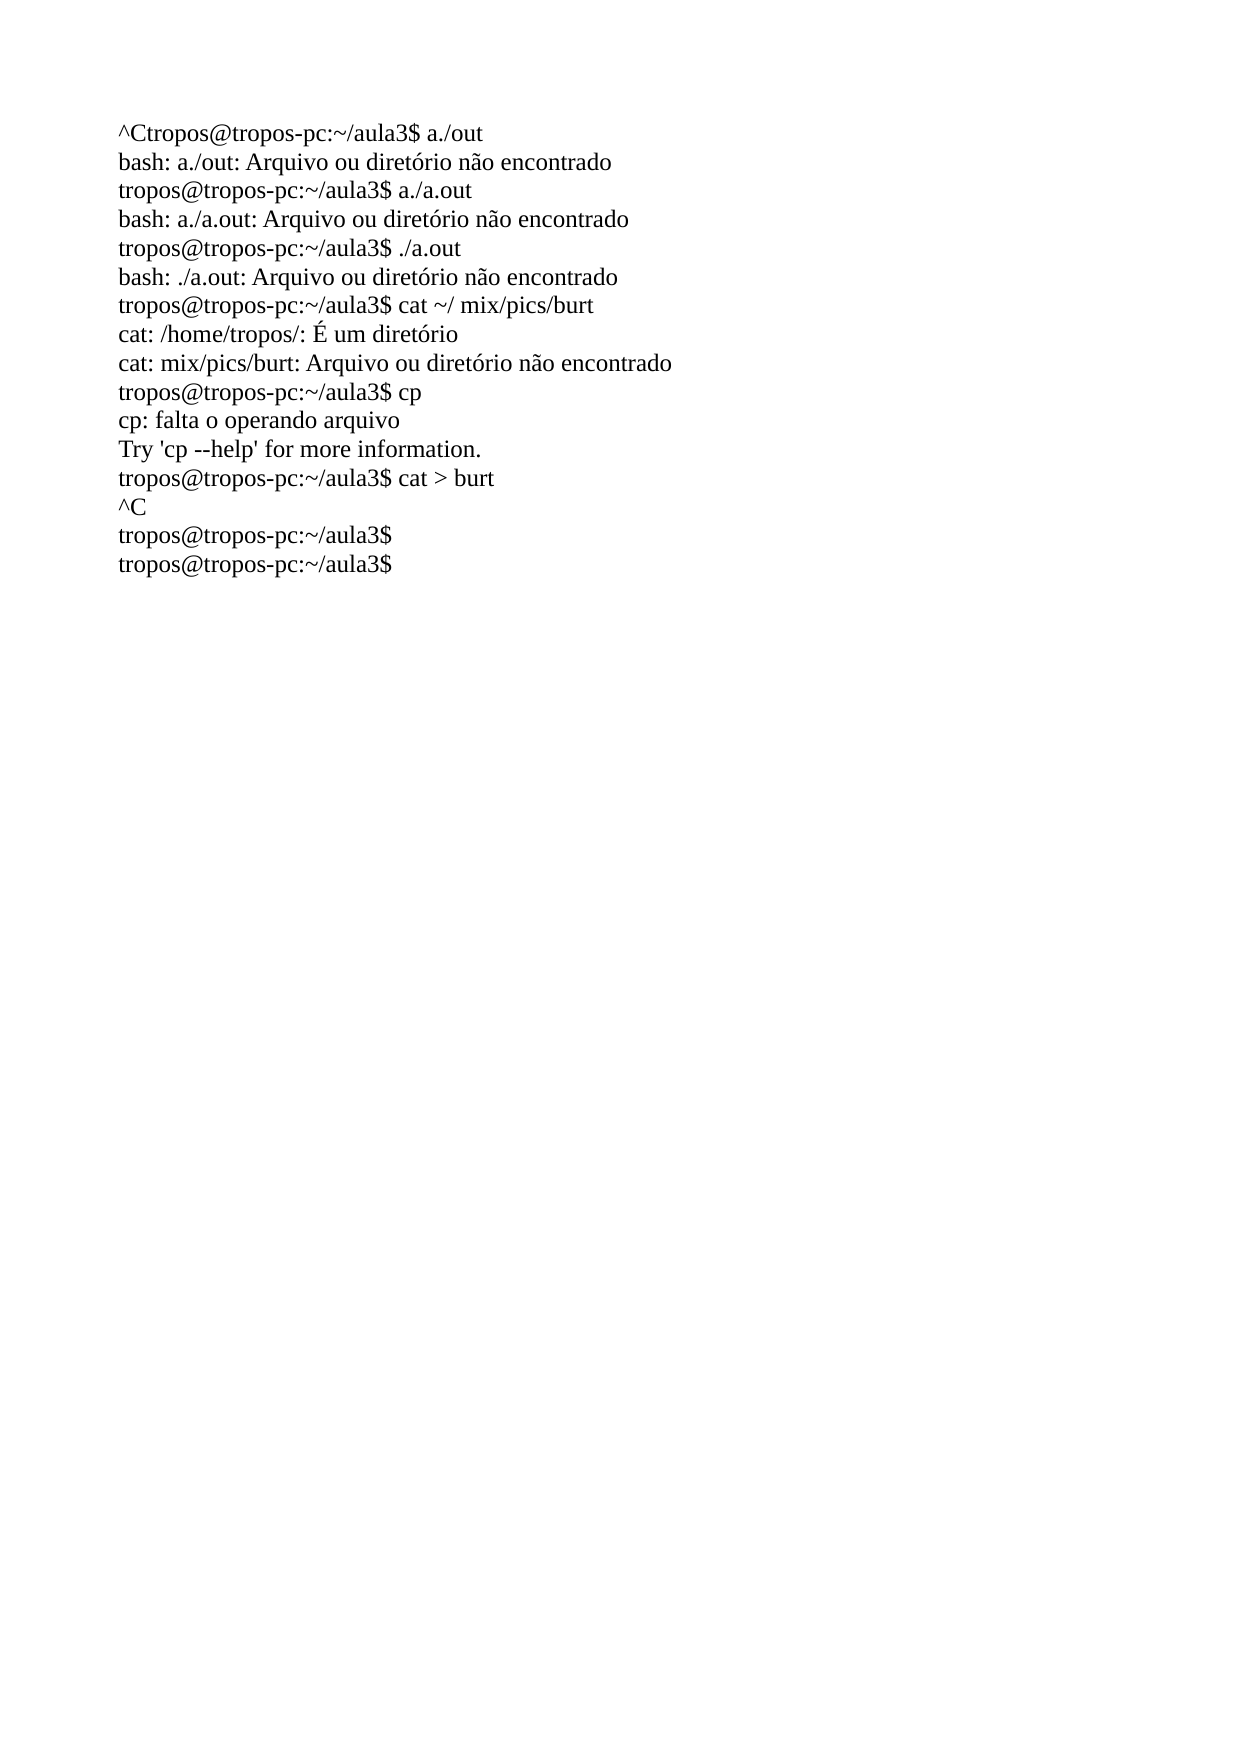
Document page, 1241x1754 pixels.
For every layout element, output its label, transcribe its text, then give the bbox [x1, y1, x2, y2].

text bash: a./out: Arquivo ou diretório não encontrado [118, 147, 1122, 176]
text tropos@tropos-pc:~/aula3$ cat ~/ mix/pics/burt [118, 291, 1122, 319]
text cp: falta o operando arquivo [118, 406, 1122, 434]
text ^Ctropos@tropos-pc:~/aula3$ a./out [118, 118, 1122, 147]
text bash: ./a.out: Arquivo ou diretório não encontrado [118, 262, 1122, 291]
text cat: mix/pics/burt: Arquivo ou diretório não encontrado [118, 348, 1122, 377]
text Try 'cp --help' for more information. [118, 434, 1122, 463]
text tropos@tropos-pc:~/aula3$ [118, 549, 1122, 578]
text bash: a./a.out: Arquivo ou diretório não encontrado [118, 204, 1122, 233]
text tropos@tropos-pc:~/aula3$ a./a.out [118, 176, 1122, 204]
text tropos@tropos-pc:~/aula3$ cat > burt [118, 463, 1122, 492]
text tropos@tropos-pc:~/aula3$ cp [118, 377, 1122, 406]
text cat: /home/tropos/: É um diretório [118, 319, 1122, 348]
text tropos@tropos-pc:~/aula3$ ./a.out [118, 233, 1122, 262]
text ^C [118, 492, 1122, 521]
text tropos@tropos-pc:~/aula3$ [118, 521, 1122, 549]
